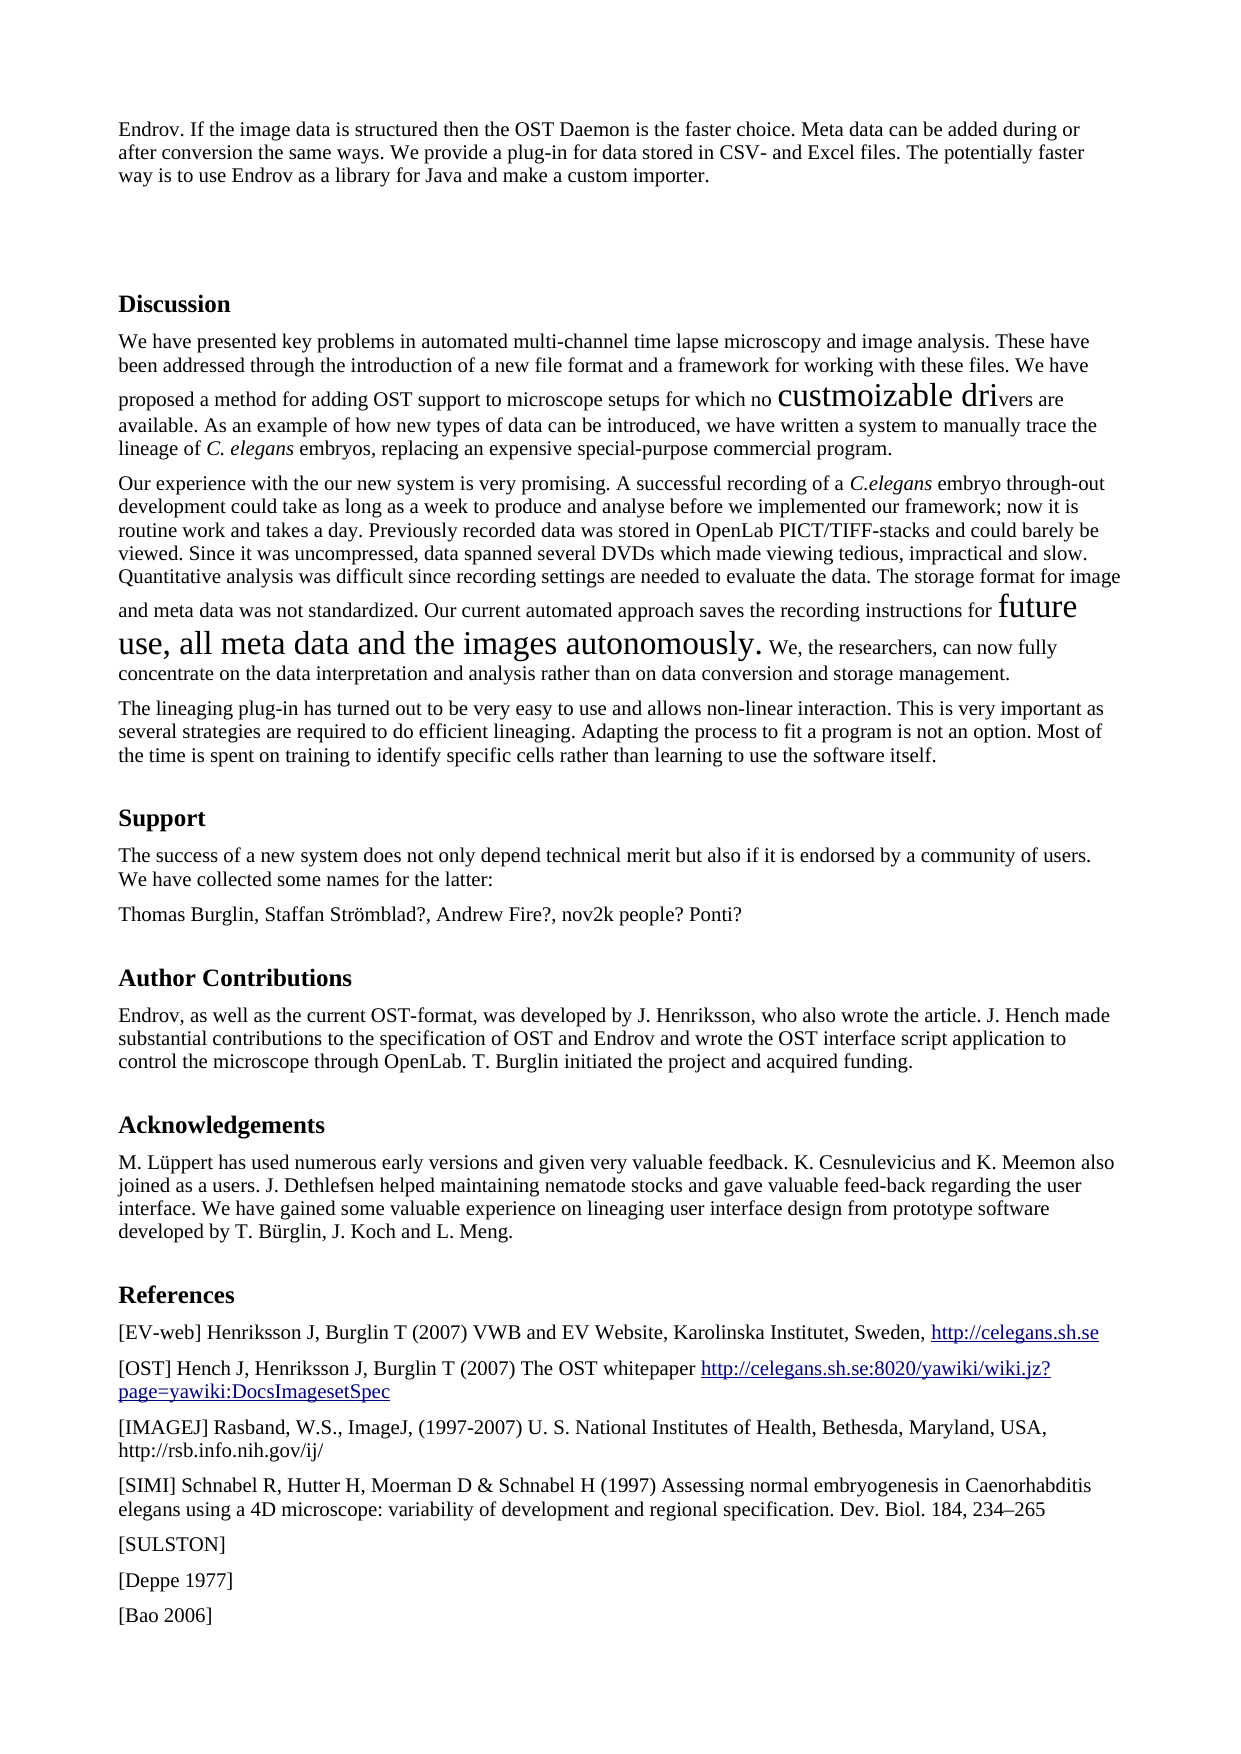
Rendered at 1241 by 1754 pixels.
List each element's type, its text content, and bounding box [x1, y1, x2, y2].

text We have presented key problems in automated multi-channel time lapse microscopy and image analysis. These have been addressed through the introduction of a new file format and a framework for working with these files. We have proposed a method for adding OST support to microscope setups for which no custmoizable drivers are available. As an example of how new types of data can be introduced, we have written a system to manually trace the lineage of C. elegans embryos, replacing an expensive special-purpose commercial program. [118, 330, 1122, 460]
subtitle Support [118, 804, 1122, 832]
text [SIMI] Schnabel R, Hutter H, Moerman D & Schnabel H (1997) Assessing normal embryogenesis in Caenorhabditis elegans using a 4D microscope: variability of development and regional specification. Dev. Biol. 184, 234–265 [118, 1474, 1122, 1521]
text The success of a new system does not only depend technical merit but also if it is endorsed by a community of users. We have collected some names for the latter: [118, 844, 1122, 891]
subtitle Discussion [118, 290, 1122, 318]
subtitle Author Contributions [118, 964, 1122, 991]
subtitle Acknowledgements [118, 1111, 1122, 1138]
text Thomas Burglin, Staffan Strömblad?, Andrew Fire?, nov2k people? Ponti? [118, 903, 1122, 926]
text The lineaging plug-in has turned out to be very easy to use and allows non-linear interaction. This is very important as several strategies are required to do efficient lineaging. Adapting the process to fit a program is not an option. Most of the time is spent on training to identify specific cells rather than learning to use the software itself. [118, 697, 1122, 767]
text M. Lüppert has used numerous early versions and given very valuable feedback. K. Cesnulevicius and K. Meemon also joined as a users. J. Dethlefsen helped maintaining nematode stocks and gave valuable feed-back regarding the user interface. We have gained some valuable experience on lineaging user interface design from prototype software developed by T. Bürglin, J. Koch and L. Meng. [118, 1151, 1122, 1243]
text Our experience with the our new system is very promising. A successful recording of a C.elegans embryo through-out development could take as long as a week to produce and analyse before we implemented our framework; now it is routine work and takes a day. Previously recorded data was stored in OpenLab PICT/TIFF-stacks and could barely be viewed. Since it was uncompressed, data spanned several DVDs which made viewing tedious, impractical and slow. Quantitative analysis was difficult since recording settings are needed to evaluate the data. The storage format for image and meta data was not standardized. Our current automated approach saves the recording instructions for future use, all meta data and the images autonomously. We, the researchers, can now fully concentrate on the data interpretation and analysis rather than on data conversion and storage management. [118, 472, 1122, 685]
text [Bao 2006] [118, 1604, 1122, 1627]
text [Deppe 1977] [118, 1569, 1122, 1592]
text [IMAGEJ] Rasband, W.S., ImageJ, (1997-2007) U. S. National Institutes of Health, Bethesda, Maryland, USA, http://rsb.info.nih.gov/ij/ [118, 1416, 1122, 1462]
text [OST] Hench J, Henriksson J, Burglin T (2007) The OST whitepaper http://celegans.sh.se:8020/yawiki/wiki.jz?page=yawiki:DocsImagesetSpec [118, 1357, 1122, 1403]
text Endrov. If the image data is structured then the OST Daemon is the faster choice. Meta data can be added during or after conversion the same ways. We provide a plug-in for data stored in CSV- and Excel files. The potentially faster way is to use Endrov as a library for Java and make a custom importer. [118, 118, 1122, 187]
text Endrov, as well as the current OST-format, was developed by J. Henriksson, who also wrote the article. J. Hench made substantial contributions to the specification of OST and Endrov and wrote the OST interface script application to control the microscope through OpenLab. T. Burglin initiated the project and acquired funding. [118, 1004, 1122, 1073]
subtitle References [118, 1281, 1122, 1309]
text [SULSTON] [118, 1533, 1122, 1556]
text [EV-web] Henriksson J, Burglin T (2007) VWB and EV Website, Karolinska Institutet, Sweden, http://celegans.sh.se [118, 1321, 1122, 1344]
